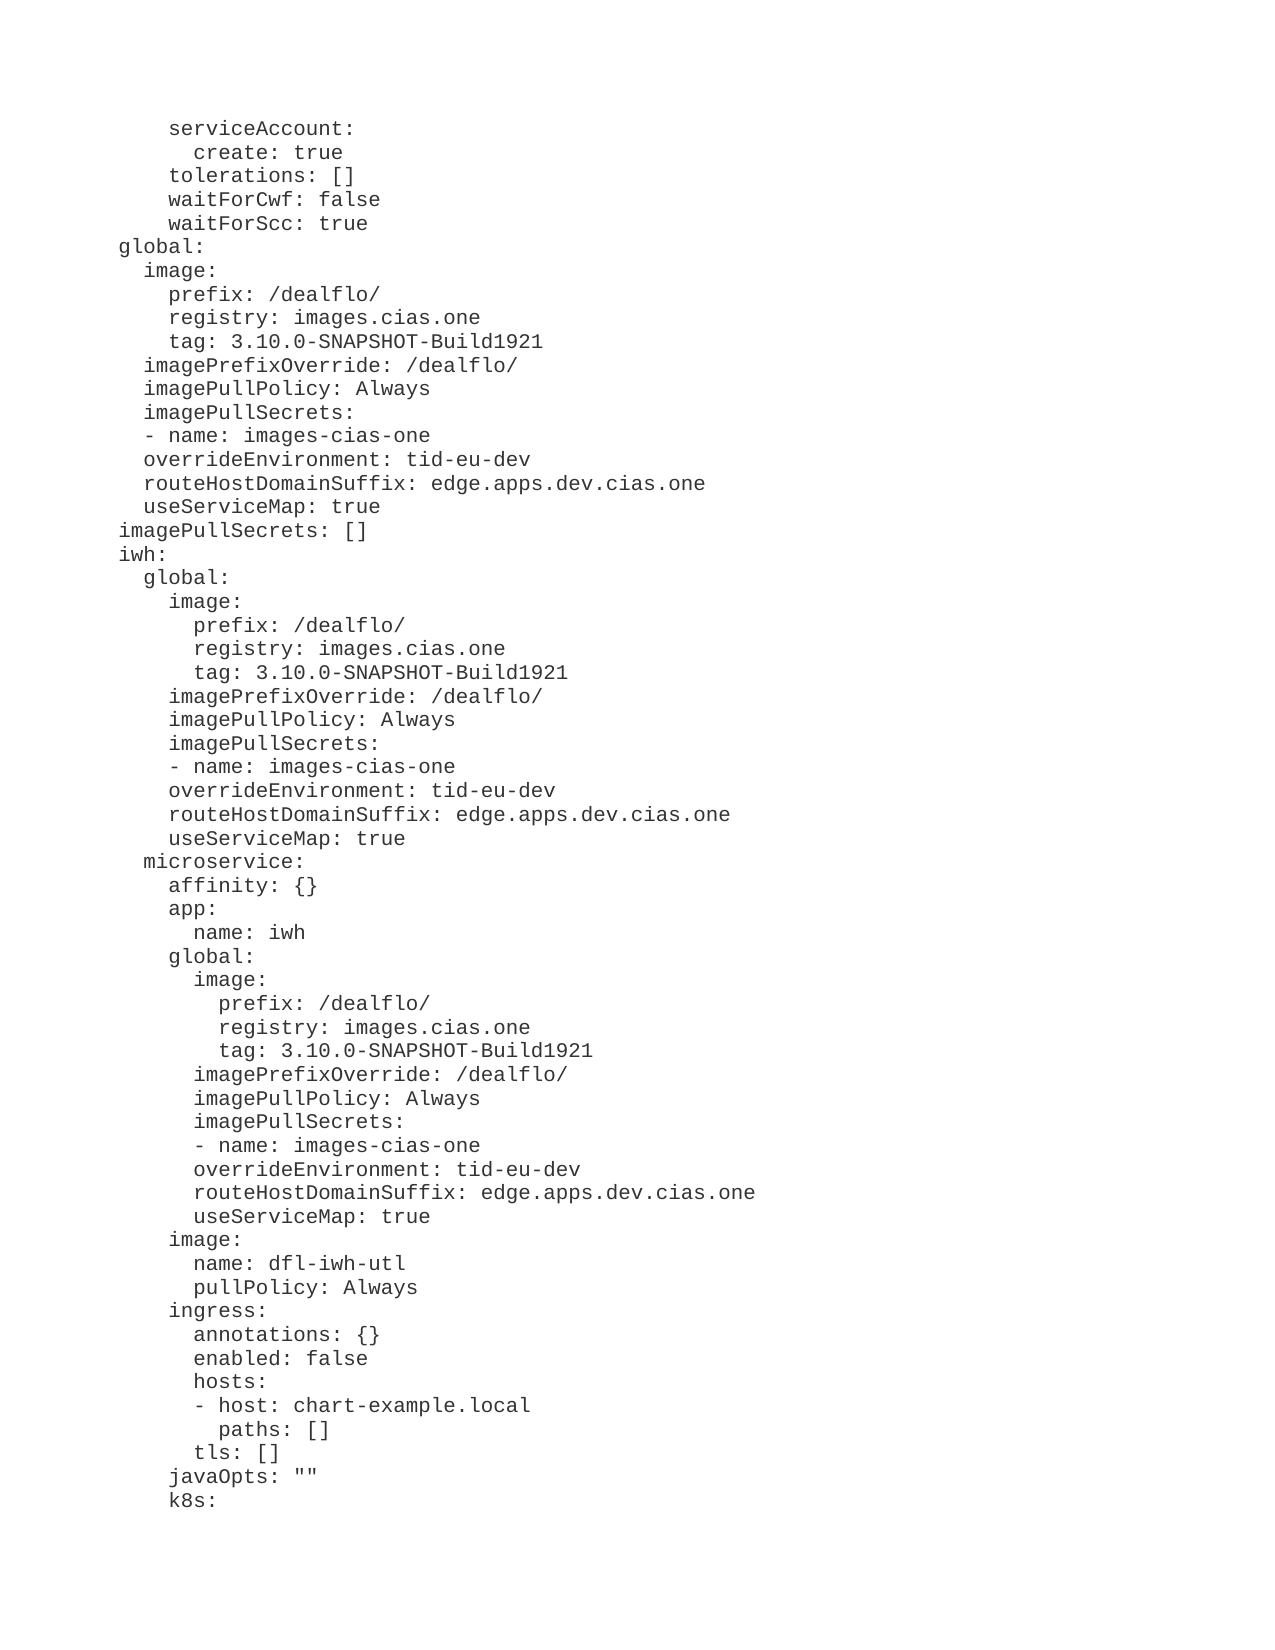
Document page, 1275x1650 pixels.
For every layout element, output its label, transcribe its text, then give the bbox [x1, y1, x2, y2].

text tls: [] [118, 1442, 1157, 1466]
text routeHostDomainSuffix: edge.apps.dev.cias.one [118, 1182, 1157, 1206]
text global: [118, 236, 1157, 260]
text overrideEnvironment: tid-eu-dev [118, 449, 1157, 473]
text microservice: [118, 851, 1157, 875]
text imagePullSecrets: [118, 1111, 1157, 1135]
text routeHostDomainSuffix: edge.apps.dev.cias.one [118, 804, 1157, 827]
text imagePullPolicy: Always [118, 1088, 1157, 1111]
text image: [118, 591, 1157, 615]
text prefix: /dealflo/ [118, 284, 1157, 307]
text useServiceMap: true [118, 496, 1157, 520]
text name: dfl-iwh-utl [118, 1253, 1157, 1277]
text routeHostDomainSuffix: edge.apps.dev.cias.one [118, 473, 1157, 496]
text imagePrefixOverride: /dealflo/ [118, 354, 1157, 378]
text prefix: /dealflo/ [118, 993, 1157, 1017]
text registry: images.cias.one [118, 307, 1157, 331]
text hosts: [118, 1371, 1157, 1395]
text name: iwh [118, 922, 1157, 946]
text - name: images-cias-one [118, 426, 1157, 449]
text imagePrefixOverride: /dealflo/ [118, 686, 1157, 709]
text registry: images.cias.one [118, 638, 1157, 662]
text image: [118, 260, 1157, 284]
text enabled: false [118, 1348, 1157, 1371]
text - host: chart-example.local [118, 1395, 1157, 1419]
text registry: images.cias.one [118, 1017, 1157, 1040]
text imagePullSecrets: [118, 402, 1157, 426]
text ingress: [118, 1300, 1157, 1324]
text create: true [118, 142, 1157, 165]
text image: [118, 1229, 1157, 1253]
text useServiceMap: true [118, 1206, 1157, 1229]
text waitForCwf: false [118, 189, 1157, 213]
text waitForScc: true [118, 213, 1157, 236]
text overrideEnvironment: tid-eu-dev [118, 780, 1157, 804]
text paths: [] [118, 1419, 1157, 1442]
text iwh: [118, 544, 1157, 567]
text tag: 3.10.0-SNAPSHOT-Build1921 [118, 331, 1157, 354]
text k8s: [118, 1489, 1157, 1513]
text tag: 3.10.0-SNAPSHOT-Build1921 [118, 662, 1157, 686]
text serviceAccount: [118, 118, 1157, 142]
text affinity: {} [118, 875, 1157, 898]
text pullPolicy: Always [118, 1277, 1157, 1300]
text javaOpts: "" [118, 1466, 1157, 1489]
text imagePullSecrets: [118, 733, 1157, 757]
text imagePullPolicy: Always [118, 378, 1157, 402]
text prefix: /dealflo/ [118, 615, 1157, 638]
text imagePullPolicy: Always [118, 709, 1157, 733]
text - name: images-cias-one [118, 1135, 1157, 1158]
text imagePullSecrets: [] [118, 520, 1157, 544]
text useServiceMap: true [118, 827, 1157, 851]
text app: [118, 898, 1157, 922]
text tag: 3.10.0-SNAPSHOT-Build1921 [118, 1040, 1157, 1064]
text imagePrefixOverride: /dealflo/ [118, 1064, 1157, 1088]
text image: [118, 969, 1157, 993]
text annotations: {} [118, 1324, 1157, 1348]
text - name: images-cias-one [118, 757, 1157, 780]
text tolerations: [] [118, 165, 1157, 189]
text global: [118, 567, 1157, 591]
text global: [118, 946, 1157, 969]
text overrideEnvironment: tid-eu-dev [118, 1158, 1157, 1182]
